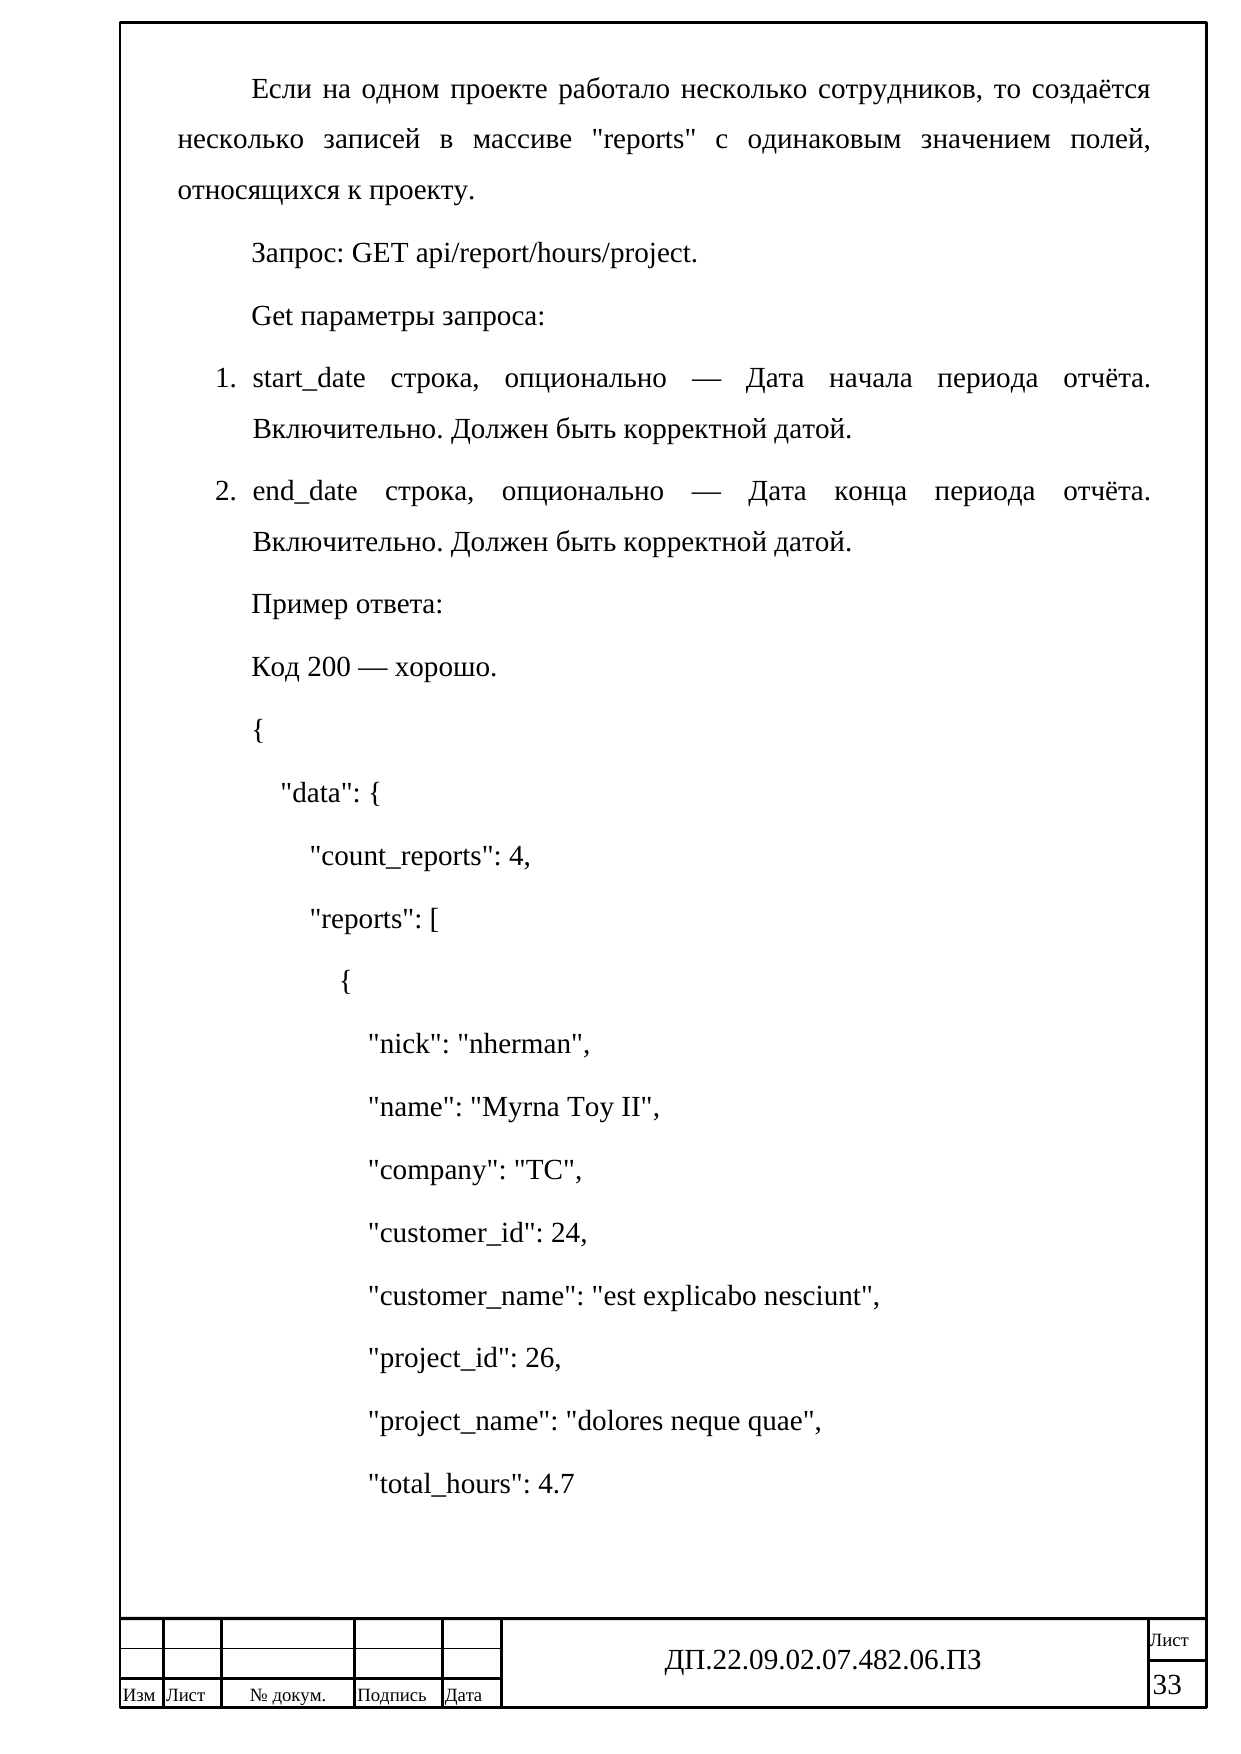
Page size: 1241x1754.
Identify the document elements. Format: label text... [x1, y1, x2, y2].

text Пример ответа: [177, 587, 1152, 620]
text "total_hours": 4.7 [177, 1466, 1152, 1499]
text Код 200 — хорошо. [177, 649, 1152, 683]
text "company": "ТС", [177, 1152, 1152, 1186]
text "reports": [ [177, 901, 1152, 934]
text "count_reports": 4, [177, 838, 1152, 871]
text Если на одном проекте работало несколько сотрудников, то создаётся несколько записей в массиве "reports" с одинаковым значением полей, относящихся к проекту. [177, 71, 1152, 206]
text "nick": "nherman", [177, 1026, 1152, 1060]
text "project_id": 26, [177, 1340, 1152, 1374]
text Запрос: GET api/report/hours/project. [177, 235, 1152, 268]
text "data": { [177, 775, 1152, 809]
text "customer_id": 24, [177, 1215, 1152, 1248]
text "customer_name": "est explicabo nesciunt", [177, 1278, 1152, 1311]
text Get параметры запроса: [177, 298, 1152, 331]
list end_date строка, опционально — Дата конца периода отчёта. Включительно. Должен быть корректной датой. [215, 473, 1152, 557]
list start_date строка, опционально — Дата начала периода отчёта. Включительно. Должен быть корректной датой. [215, 360, 1152, 444]
text "name": "Myrna Toy II", [177, 1089, 1152, 1123]
text "project_name": "dolores neque quae", [177, 1403, 1152, 1437]
text { [177, 712, 1152, 746]
text { [177, 963, 1152, 997]
